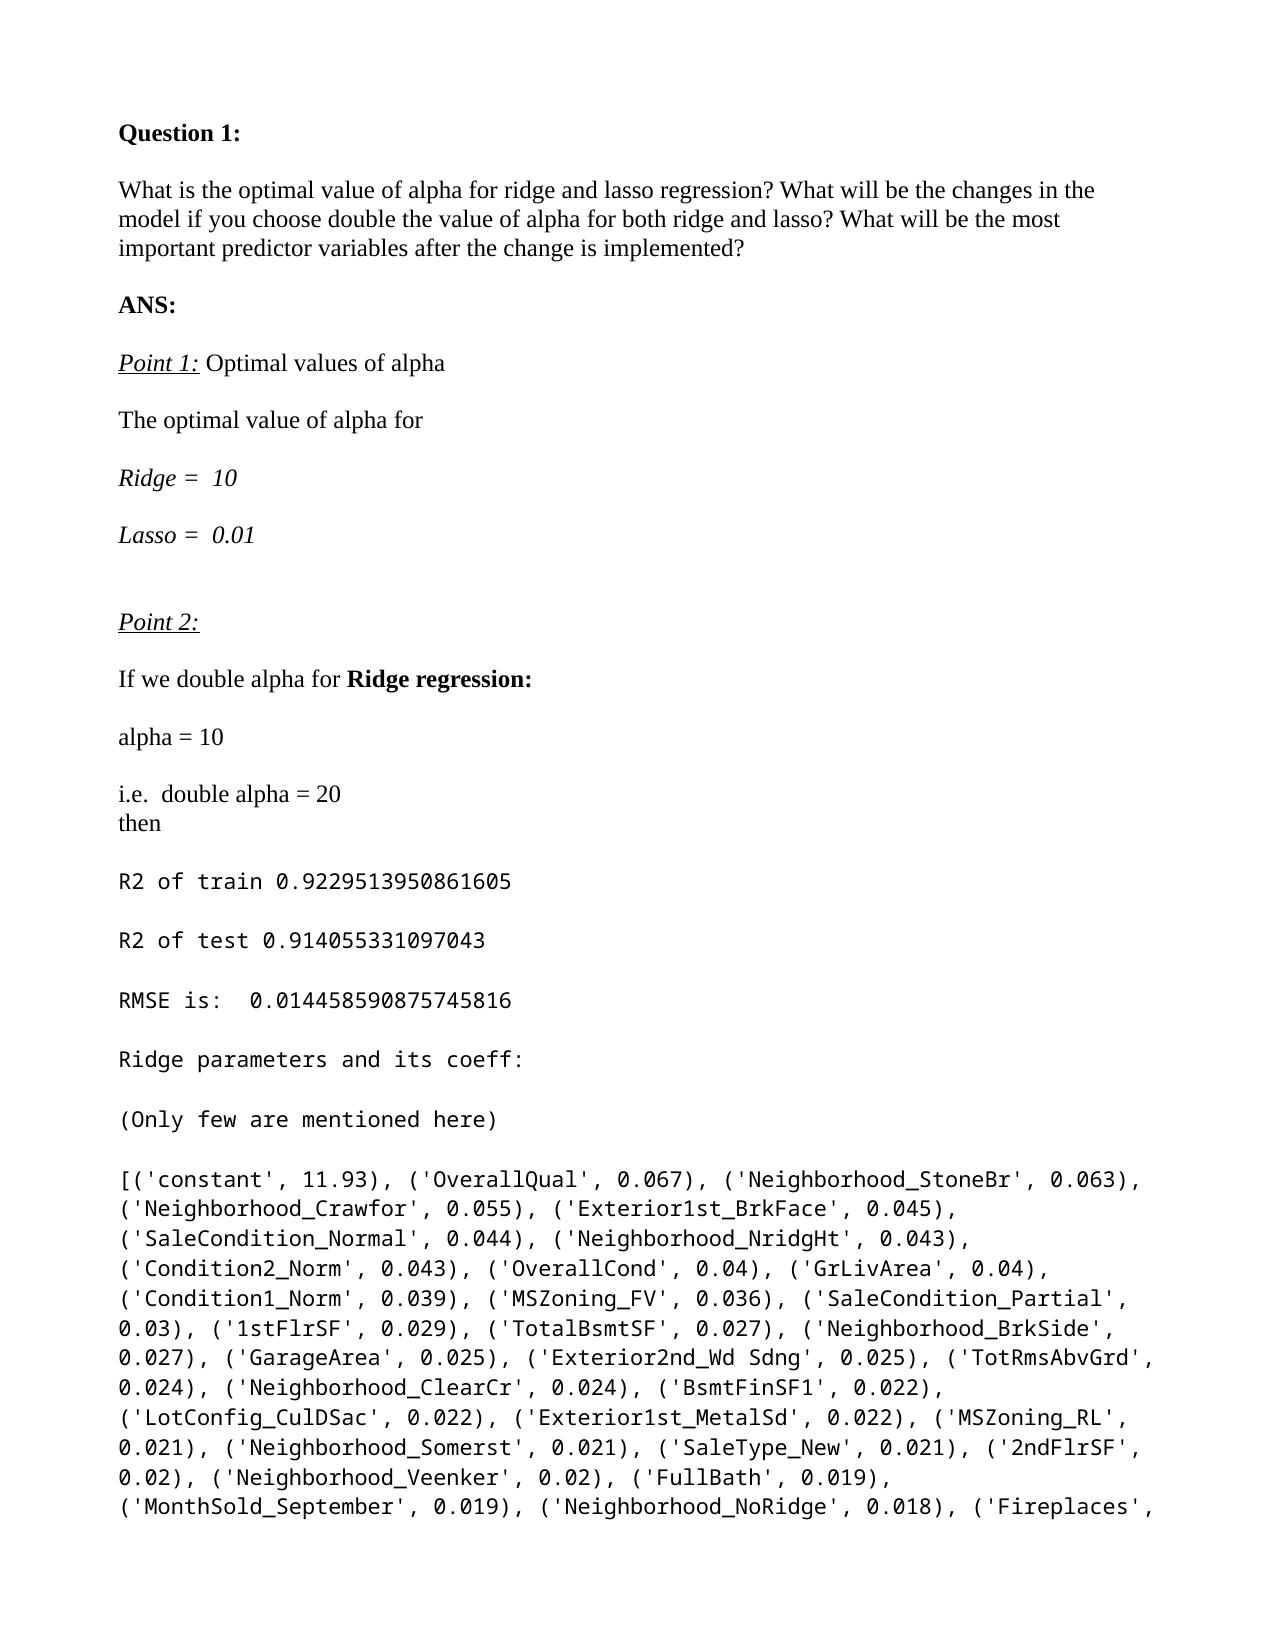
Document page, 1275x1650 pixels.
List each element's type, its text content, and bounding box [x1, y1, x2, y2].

text R2 of train 0.9229513950861605 [118, 866, 1157, 895]
text i.e. double alpha = 20 [118, 779, 1157, 808]
text Point 1: Optimal values of alpha [118, 348, 1157, 377]
text (Only few are mentioned here) [118, 1104, 1157, 1134]
text What is the optimal value of alpha for ridge and lasso regression? What will be the changes in the model if you choose double the value of alpha for both ridge and lasso? What will be the most important predictor variables after the change is implemented? [118, 176, 1157, 262]
text alpha = 10 [118, 722, 1157, 751]
text Lasso = 0.01 [118, 521, 1157, 549]
text then [118, 808, 1157, 837]
text R2 of test 0.914055331097043 [118, 925, 1157, 955]
text Ridge parameters and its coeff: [118, 1044, 1157, 1074]
text RMSE is: 0.014458590875745816 [118, 985, 1157, 1014]
text Ridge = 10 [118, 463, 1157, 492]
text Point 2: [118, 607, 1157, 636]
text The optimal value of alpha for [118, 406, 1157, 434]
text ANS: [118, 291, 1157, 319]
text Question 1: [118, 118, 1157, 147]
text [('constant', 11.93), ('OverallQual', 0.067), ('Neighborhood_StoneBr', 0.063), ('Neighborhood_Crawfor', 0.055), ('Exterior1st_BrkFace', 0.045), ('SaleCondition_Normal', 0.044), ('Neighborhood_NridgHt', 0.043), ('Condition2_Norm', 0.043), ('OverallCond', 0.04), ('GrLivArea', 0.04), ('Condition1_Norm', 0.039), ('MSZoning_FV', 0.036), ('SaleCondition_Partial', 0.03), ('1stFlrSF', 0.029), ('TotalBsmtSF', 0.027), ('Neighborhood_BrkSide', 0.027), ('GarageArea', 0.025), ('Exterior2nd_Wd Sdng', 0.025), ('TotRmsAbvGrd', 0.024), ('Neighborhood_ClearCr', 0.024), ('BsmtFinSF1', 0.022), ('LotConfig_CulDSac', 0.022), ('Exterior1st_MetalSd', 0.022), ('MSZoning_RL', 0.021), ('Neighborhood_Somerst', 0.021), ('SaleType_New', 0.021), ('2ndFlrSF', 0.02), ('Neighborhood_Veenker', 0.02), ('FullBath', 0.019), ('MonthSold_September', 0.019), ('Neighborhood_NoRidge', 0.018), ('Fireplaces', [118, 1163, 1157, 1521]
text If we double alpha for Ridge regression: [118, 664, 1157, 693]
